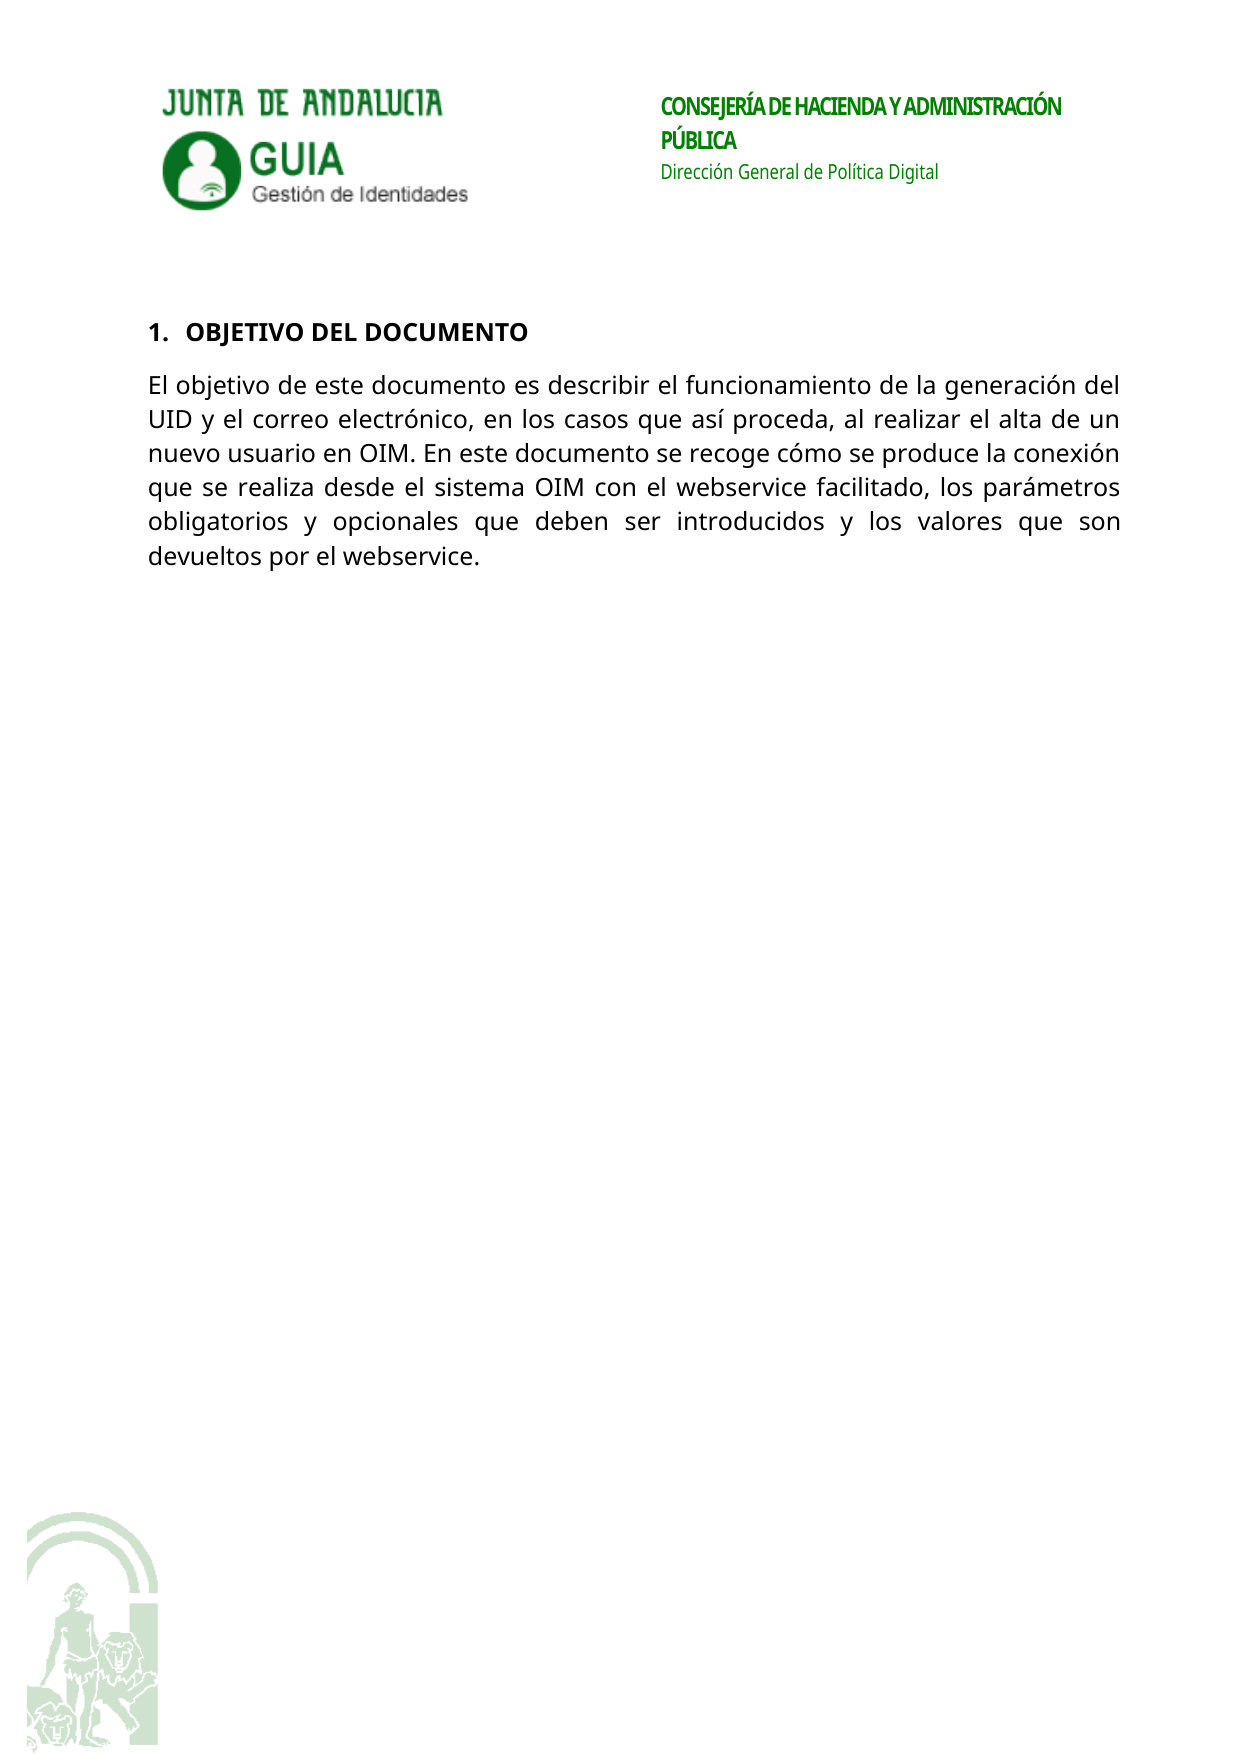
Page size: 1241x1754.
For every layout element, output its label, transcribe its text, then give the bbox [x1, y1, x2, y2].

subtitle OBJETIVO DEL DOCUMENTO [148, 315, 1122, 349]
text El objetivo de este documento es describir el funcionamiento de la generación del UID y el correo electrónico, en los casos que así proceda, al realizar el alta de un nuevo usuario en OIM. En este documento se recoge cómo se produce la conexión que se realiza desde el sistema OIM con el webservice facilitado, los parámetros obligatorios y opcionales que deben ser introducidos y los valores que son devueltos por el webservice. [148, 368, 1122, 572]
picture [147, 82, 498, 225]
picture [26, 1511, 159, 1753]
